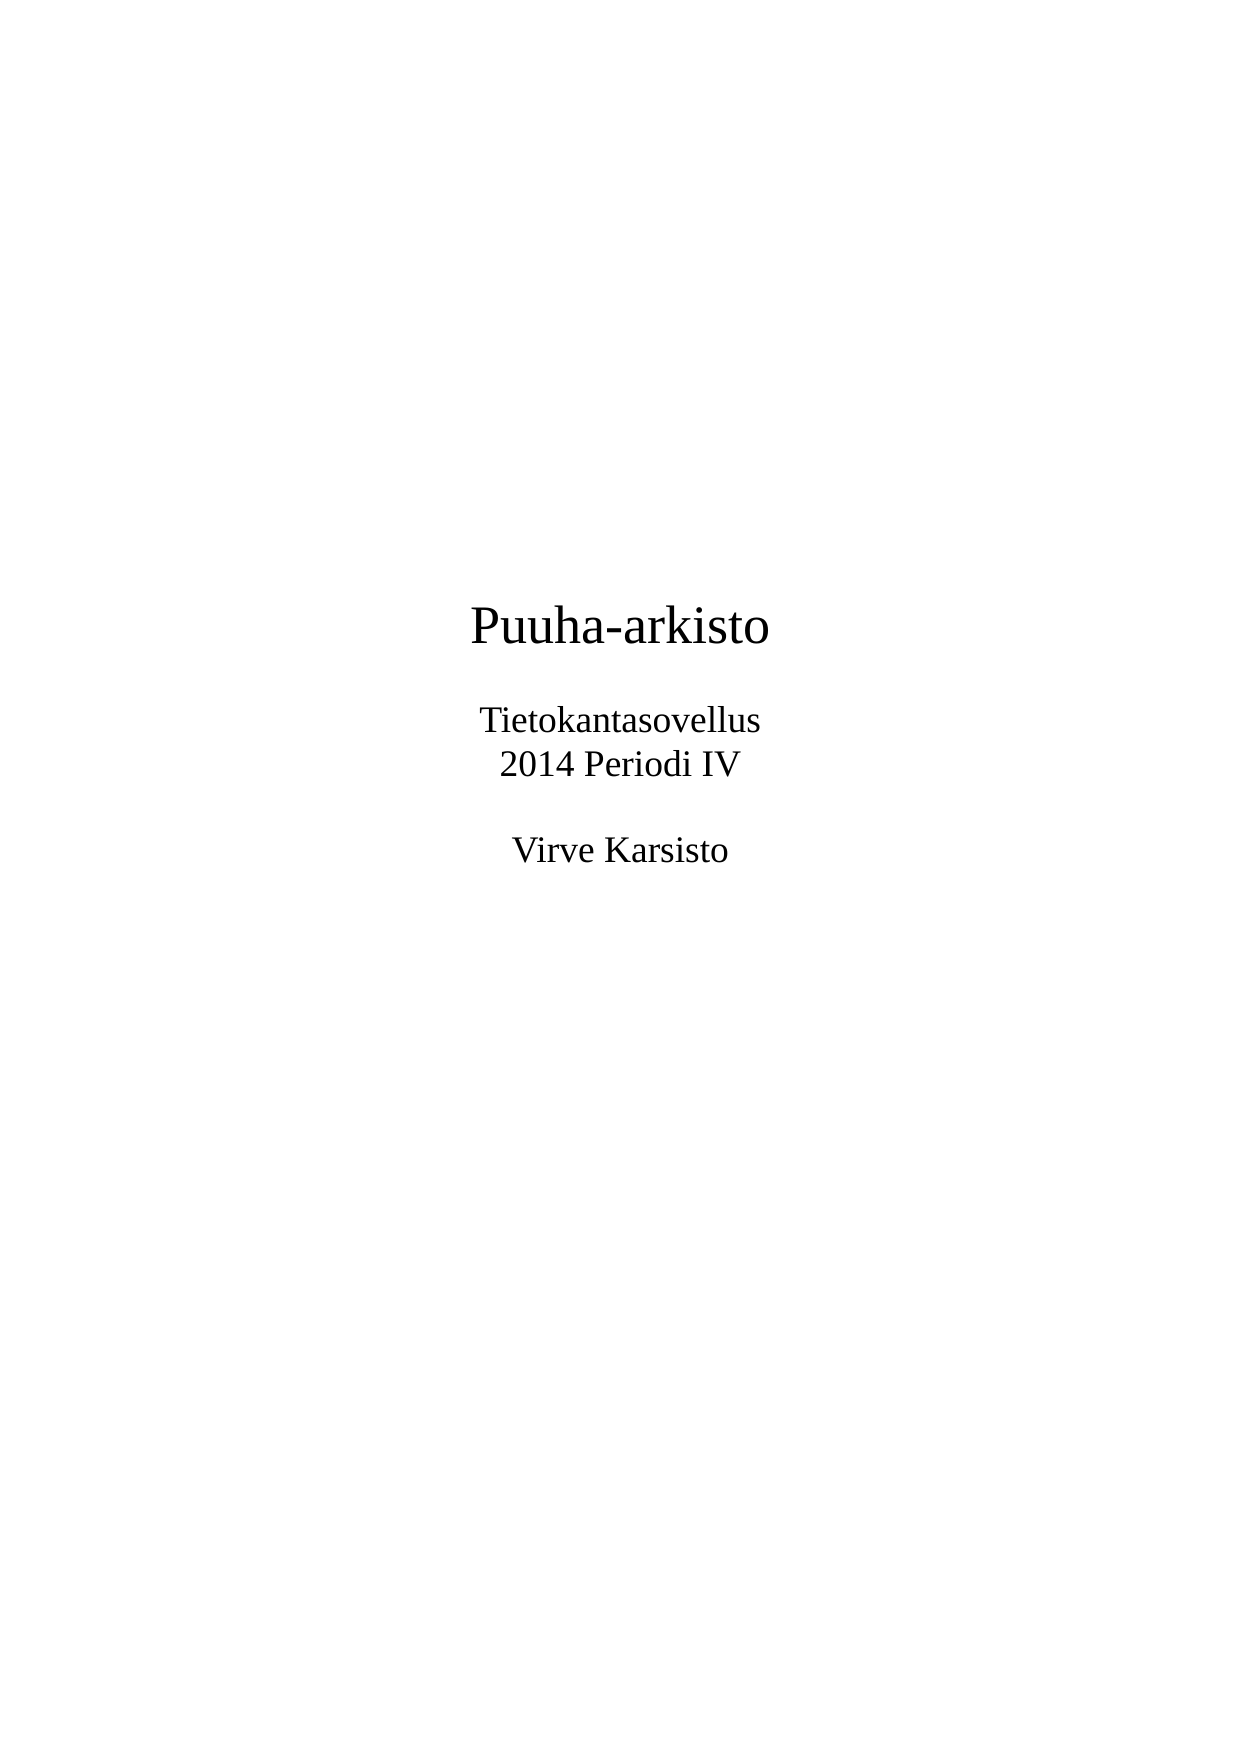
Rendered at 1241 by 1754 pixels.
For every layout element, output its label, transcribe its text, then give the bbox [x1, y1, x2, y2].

text Puuha-arkisto [118, 592, 1122, 655]
text Tietokantasovellus [118, 698, 1122, 741]
text Virve Karsisto [118, 827, 1122, 870]
text 2014 Periodi IV [118, 741, 1122, 784]
